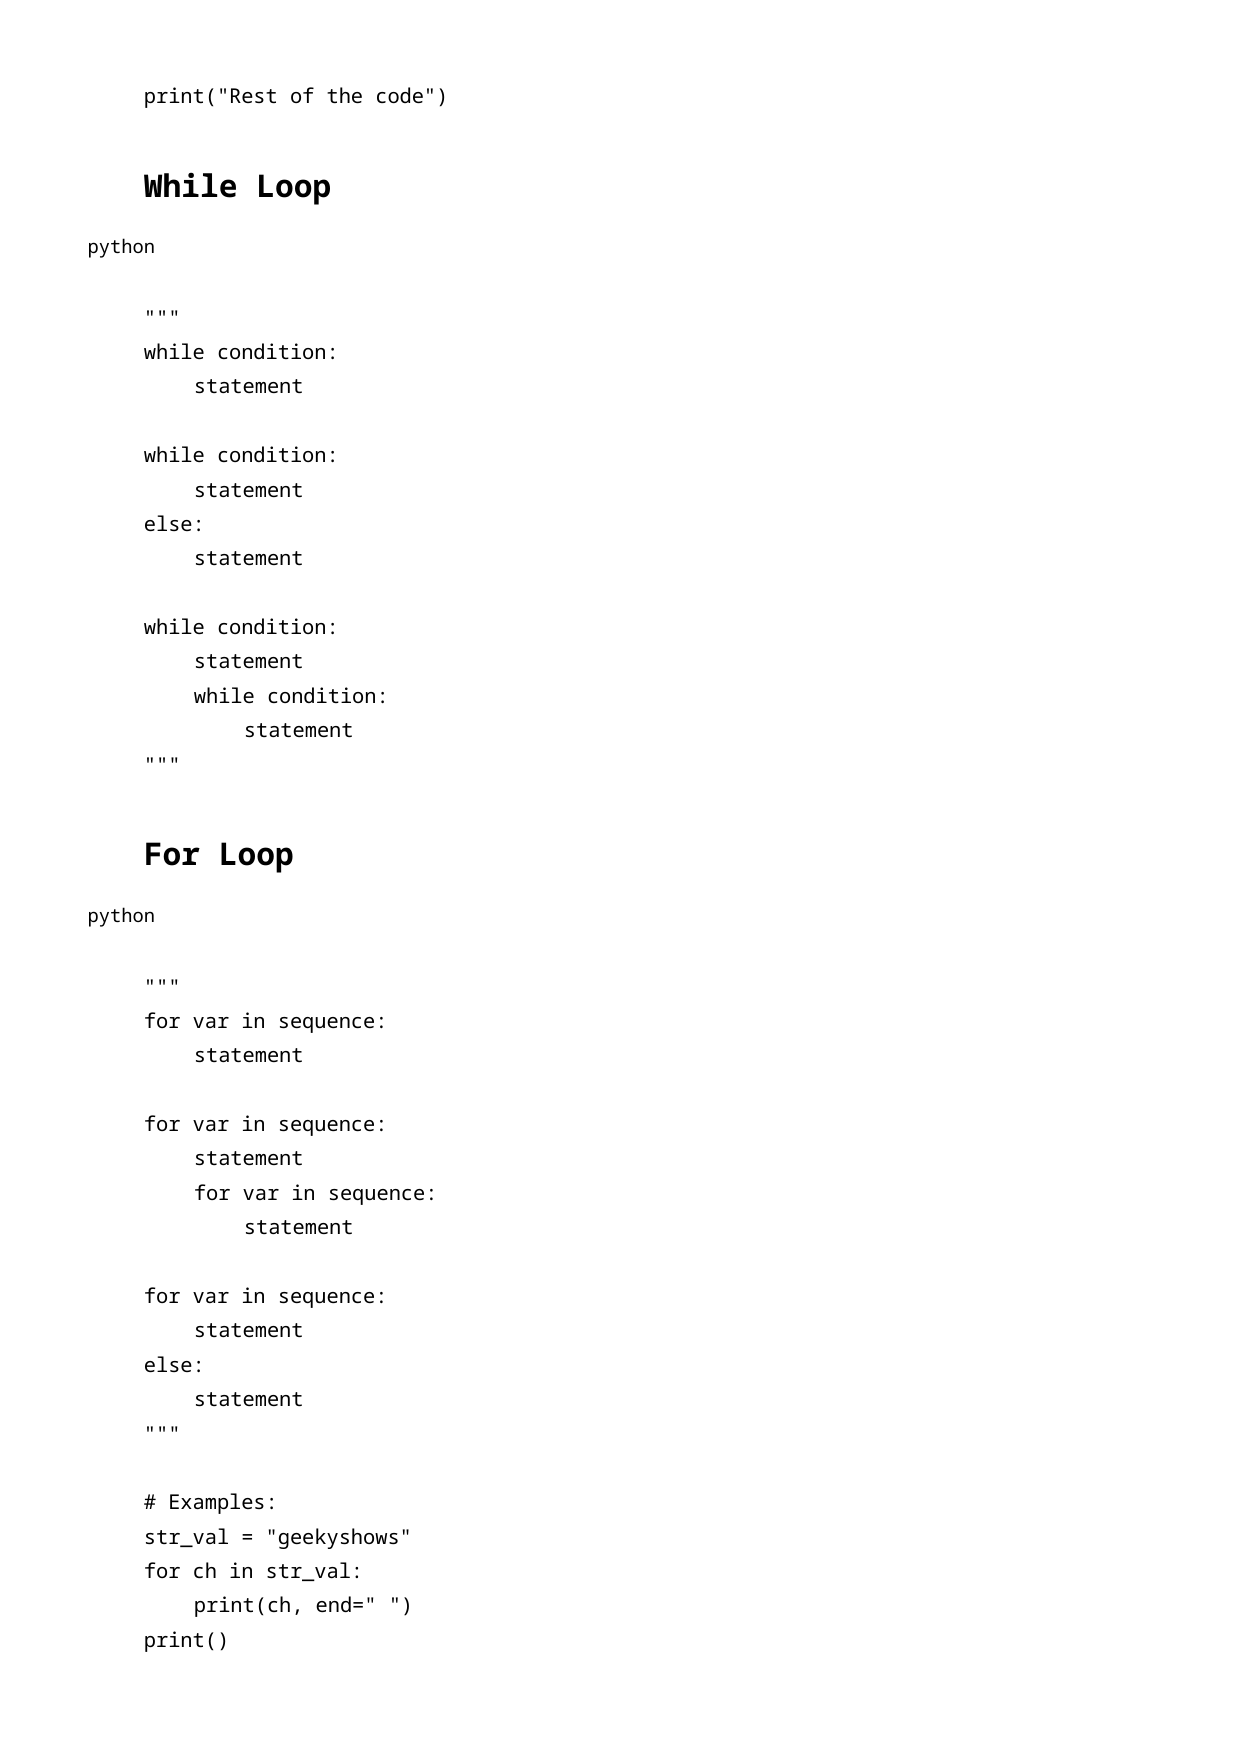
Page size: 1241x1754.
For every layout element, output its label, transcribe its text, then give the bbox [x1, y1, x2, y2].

text print(ch, end=" ") [144, 1584, 1096, 1619]
text while condition: [144, 675, 1096, 709]
text statement [144, 1137, 1096, 1172]
text """ [144, 297, 1096, 331]
text statement [144, 469, 1096, 503]
text statement [144, 641, 1096, 675]
text else: [144, 503, 1096, 537]
text while condition: [144, 434, 1096, 469]
text for var in sequence: [144, 1000, 1096, 1034]
text # Examples: [144, 1481, 1096, 1516]
text statement [144, 366, 1096, 400]
text str_val = "geekyshows" [144, 1516, 1096, 1550]
text """ [144, 966, 1096, 1000]
text statement [144, 1378, 1096, 1412]
text """ [144, 744, 1096, 778]
text while condition: [144, 331, 1096, 366]
text print() [144, 1619, 1096, 1653]
text """ [144, 1412, 1096, 1447]
text statement [144, 1309, 1096, 1344]
text statement [144, 709, 1096, 744]
text for var in sequence: [144, 1275, 1096, 1309]
text python [87, 231, 1096, 259]
text python [87, 900, 1096, 928]
text while condition: [144, 606, 1096, 641]
text statement [144, 1206, 1096, 1241]
text statement [144, 1034, 1096, 1069]
text else: [144, 1344, 1096, 1378]
text for ch in str_val: [144, 1550, 1096, 1584]
text for var in sequence: [144, 1103, 1096, 1137]
text print("Rest of the code") [144, 75, 1096, 109]
text for var in sequence: [144, 1172, 1096, 1206]
subtitle For Loop [144, 828, 1096, 875]
text statement [144, 537, 1096, 572]
subtitle While Loop [144, 159, 1096, 206]
